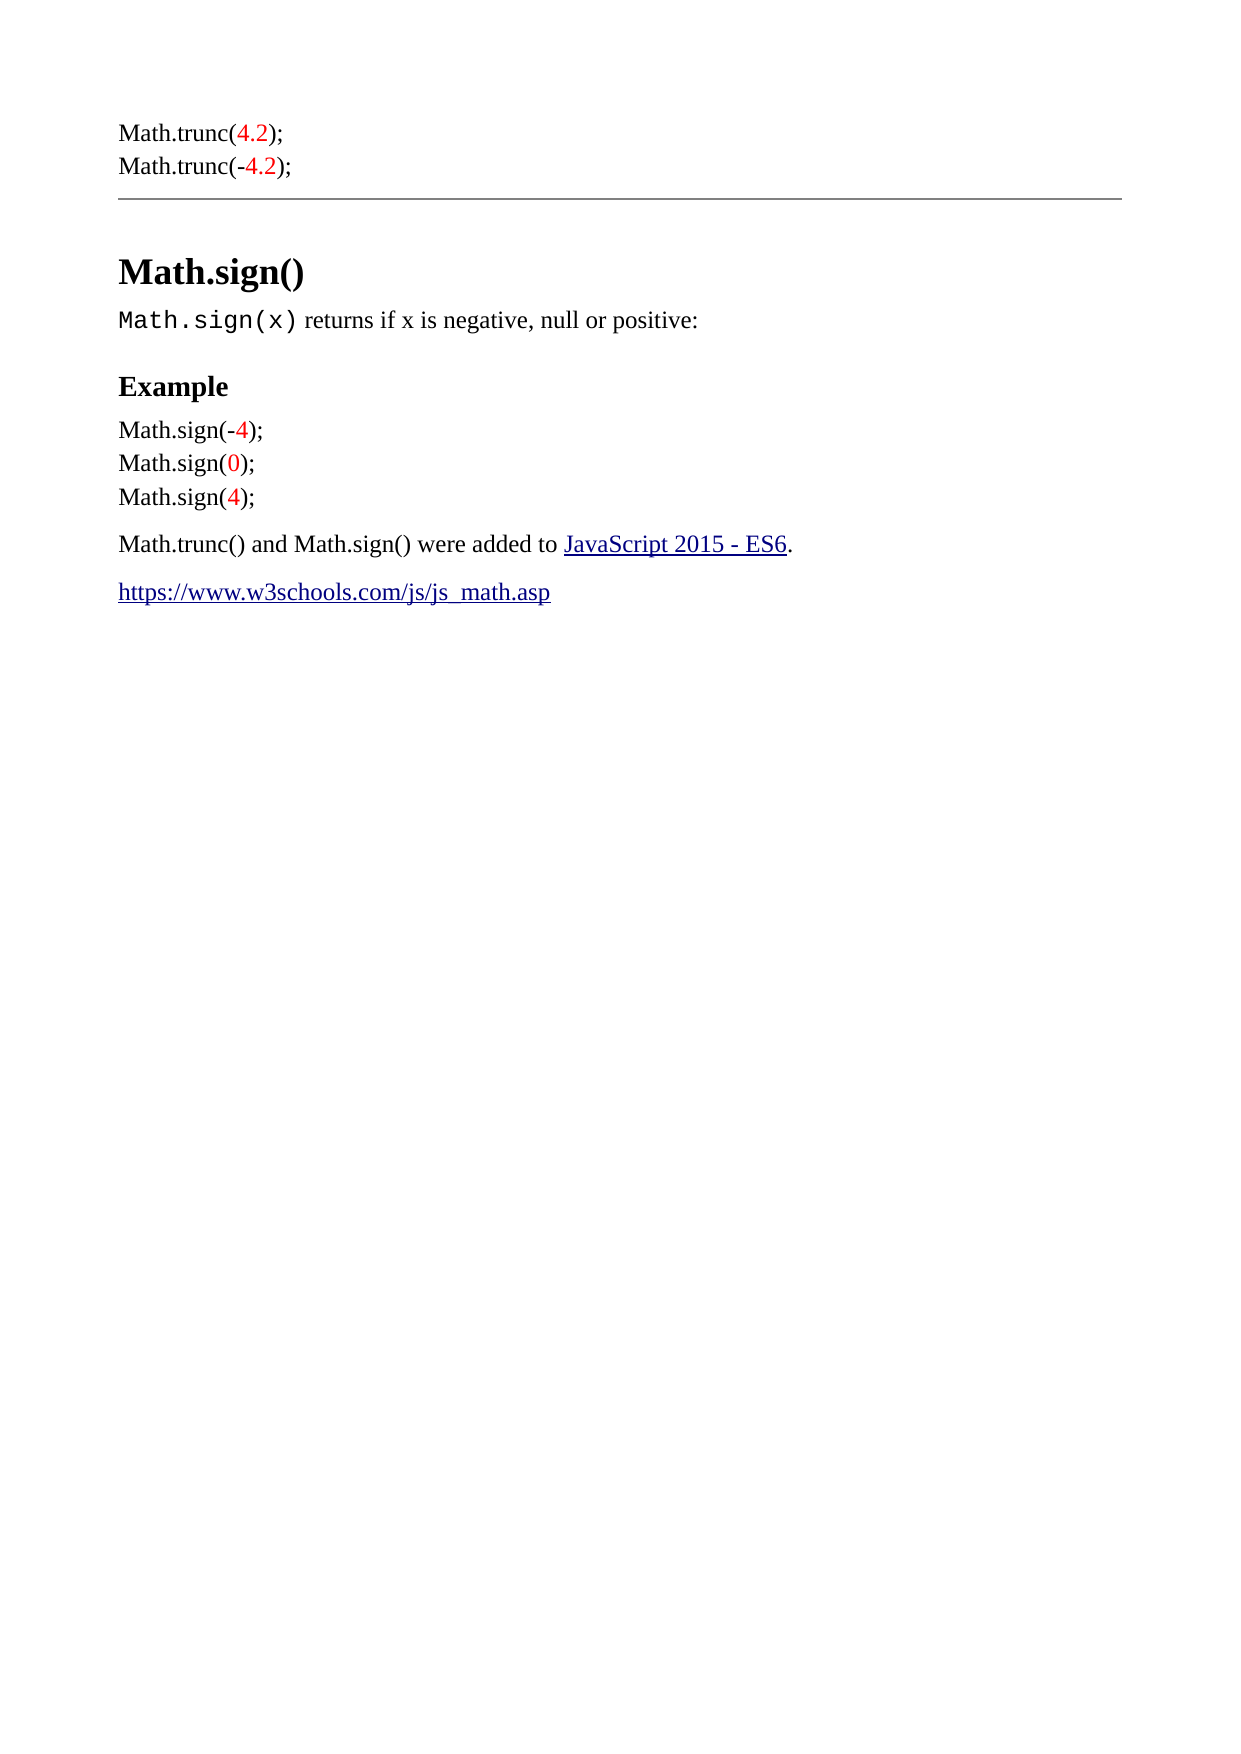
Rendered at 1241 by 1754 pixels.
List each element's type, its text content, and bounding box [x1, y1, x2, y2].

subtitle Math.sign() [118, 249, 1122, 292]
text https://www.w3schools.com/js/js_math.asp [118, 577, 1122, 606]
text Math.trunc() and Math.sign() were added to JavaScript 2015 - ES6. [118, 529, 1122, 558]
text Math.sign(-4); Math.sign(0); Math.sign(4); [118, 416, 1122, 510]
subtitle Example [118, 369, 1122, 403]
text Math.sign(x) returns if x is negative, null or positive: [118, 305, 1122, 336]
text Math.trunc(4.2); Math.trunc(-4.2); [118, 118, 1122, 180]
